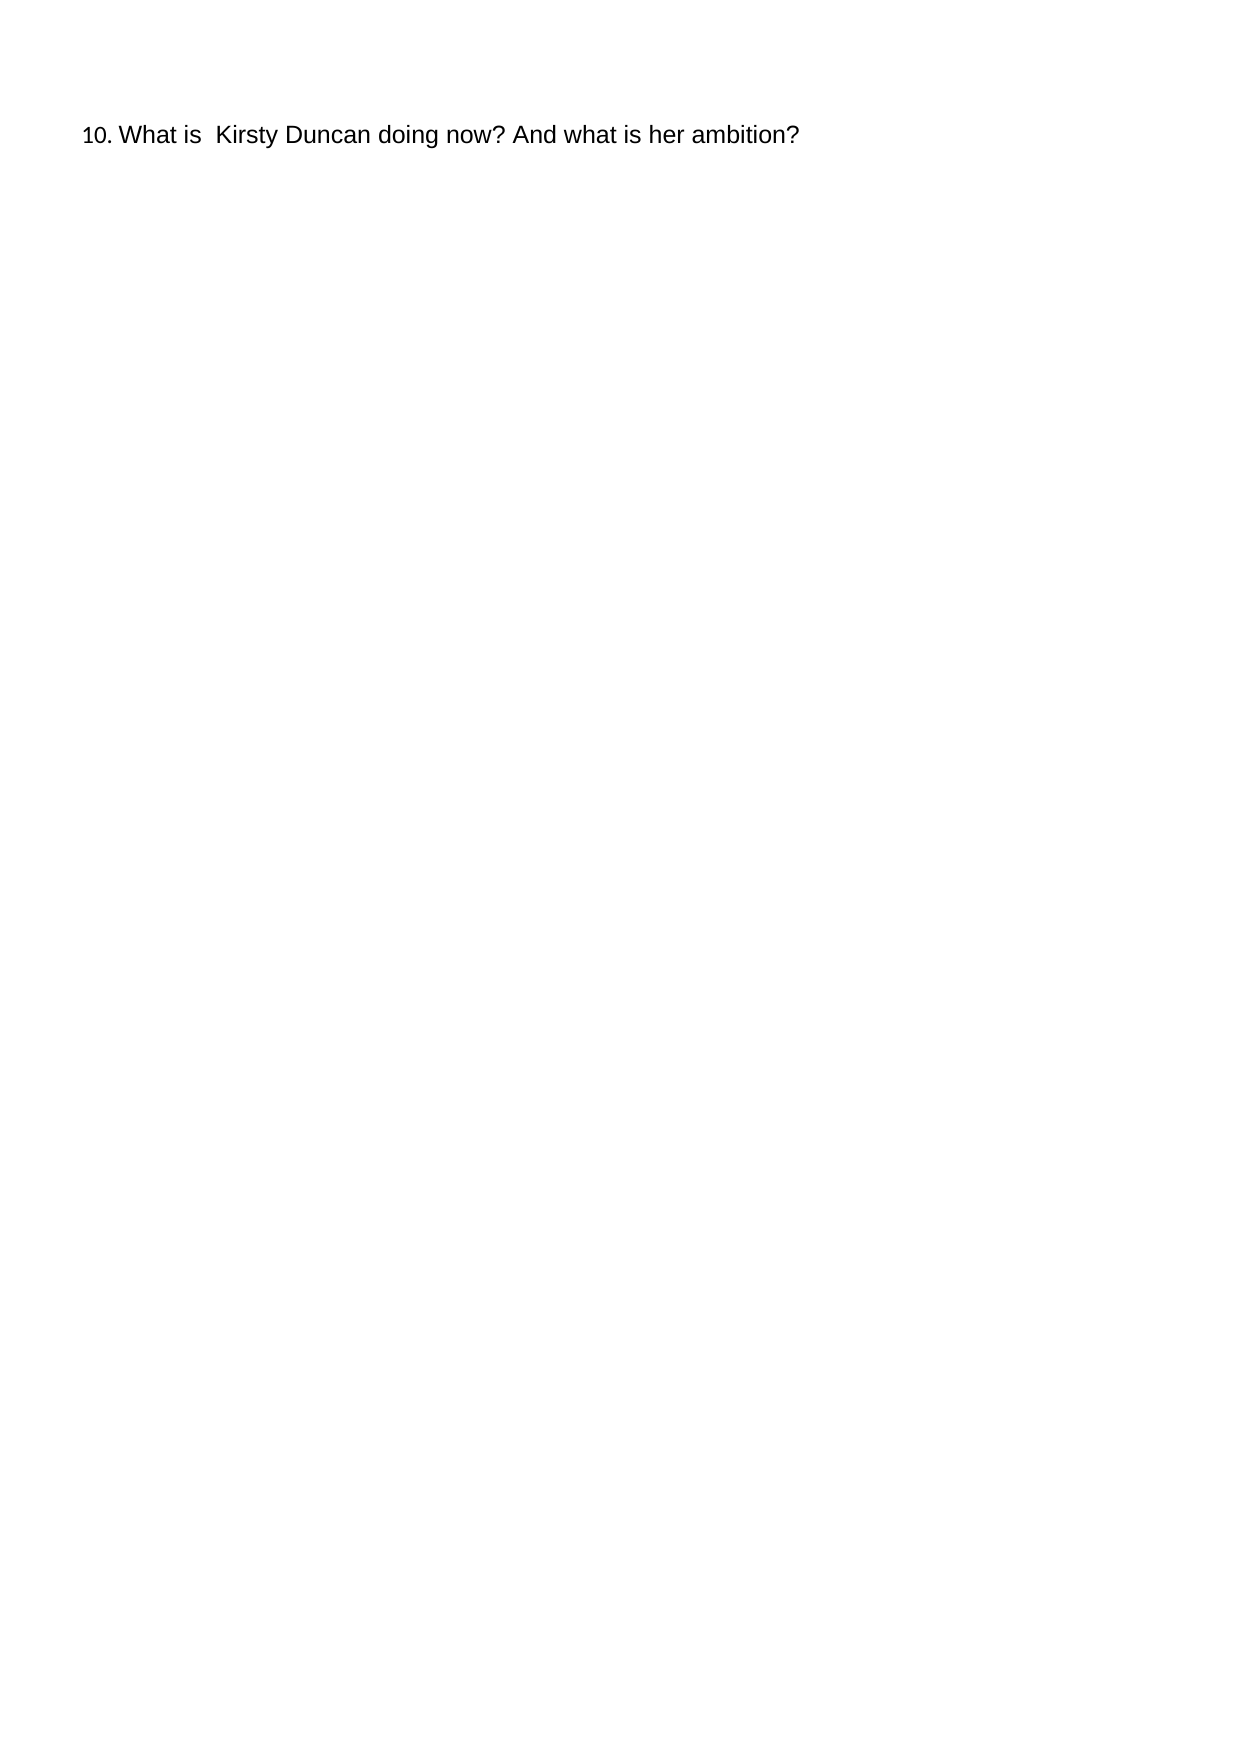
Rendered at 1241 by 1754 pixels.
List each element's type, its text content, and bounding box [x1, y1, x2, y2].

list What is Kirsty Duncan doing now? And what is her ambition? [81, 119, 1094, 150]
